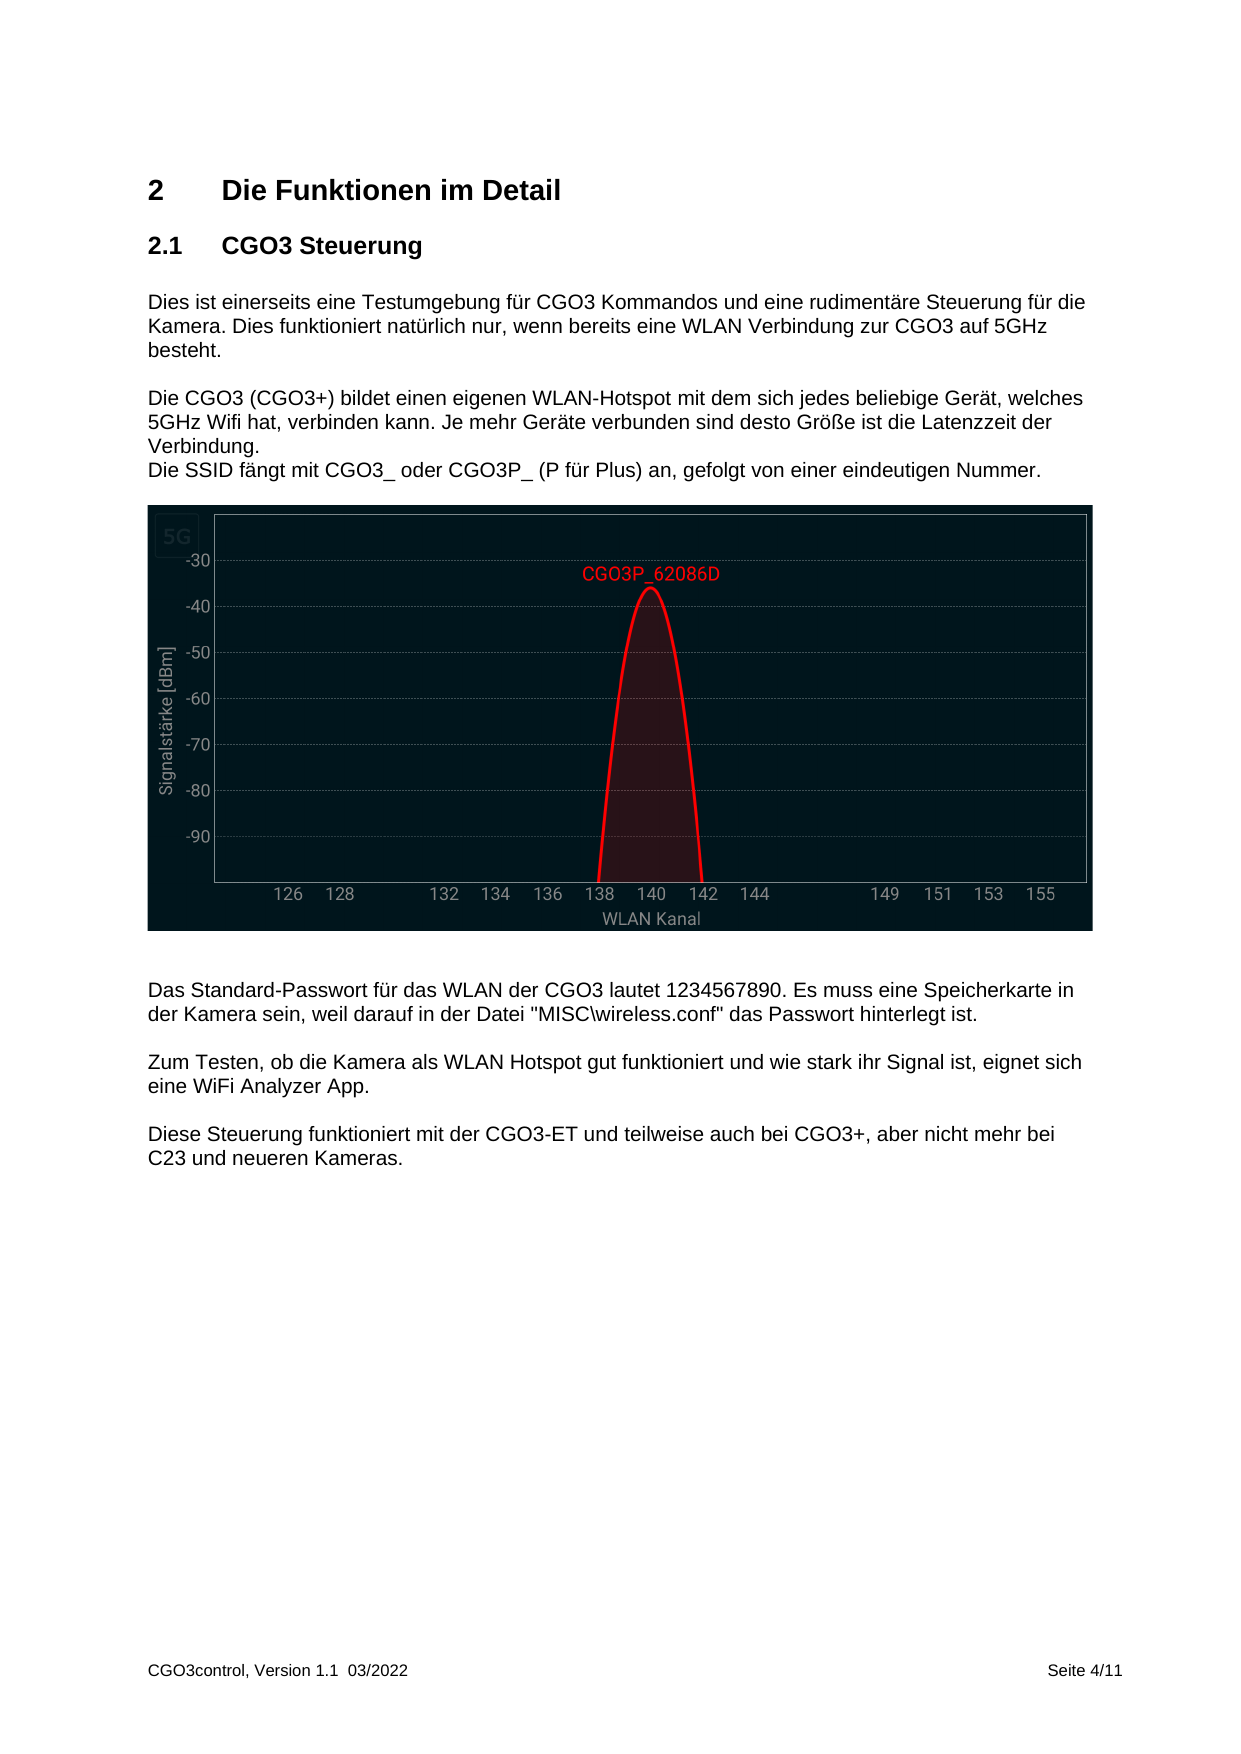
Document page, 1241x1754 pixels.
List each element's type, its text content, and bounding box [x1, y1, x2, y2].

text Dies ist einerseits eine Testumgebung für CGO3 Kommandos und eine rudimentäre Steuerung für die Kamera. Dies funktioniert natürlich nur, wenn bereits eine WLAN Verbindung zur CGO3 auf 5GHz besteht. [148, 290, 1093, 362]
text Diese Steuerung funktioniert mit der CGO3-ET und teilweise auch bei CGO3+, aber nicht mehr bei C23 und neueren Kameras. [148, 1122, 1093, 1170]
text Zum Testen, ob die Kamera als WLAN Hotspot gut funktioniert und wie stark ihr Signal ist, eignet sich eine WiFi Analyzer App. [148, 1050, 1093, 1098]
picture [147, 505, 1093, 931]
text Die SSID fängt mit CGO3_ oder CGO3P_ (P für Plus) an, gefolgt von einer eindeutigen Nummer. [148, 458, 1093, 482]
subtitle CGO3 Steuerung [148, 231, 1093, 260]
text Das Standard-Passwort für das WLAN der CGO3 lautet 1234567890. Es muss eine Speicherkarte in der Kamera sein, weil darauf in der Datei "MISC\wireless.conf" das Passwort hinterlegt ist. [148, 978, 1093, 1026]
text Die CGO3 (CGO3+) bildet einen eigenen WLAN-Hotspot mit dem sich jedes beliebige Gerät, welches 5GHz Wifi hat, verbinden kann. Je mehr Geräte verbunden sind desto Größe ist die Latenzzeit der Verbindung. [148, 386, 1093, 458]
subtitle Die Funktionen im Detail [148, 173, 1093, 206]
